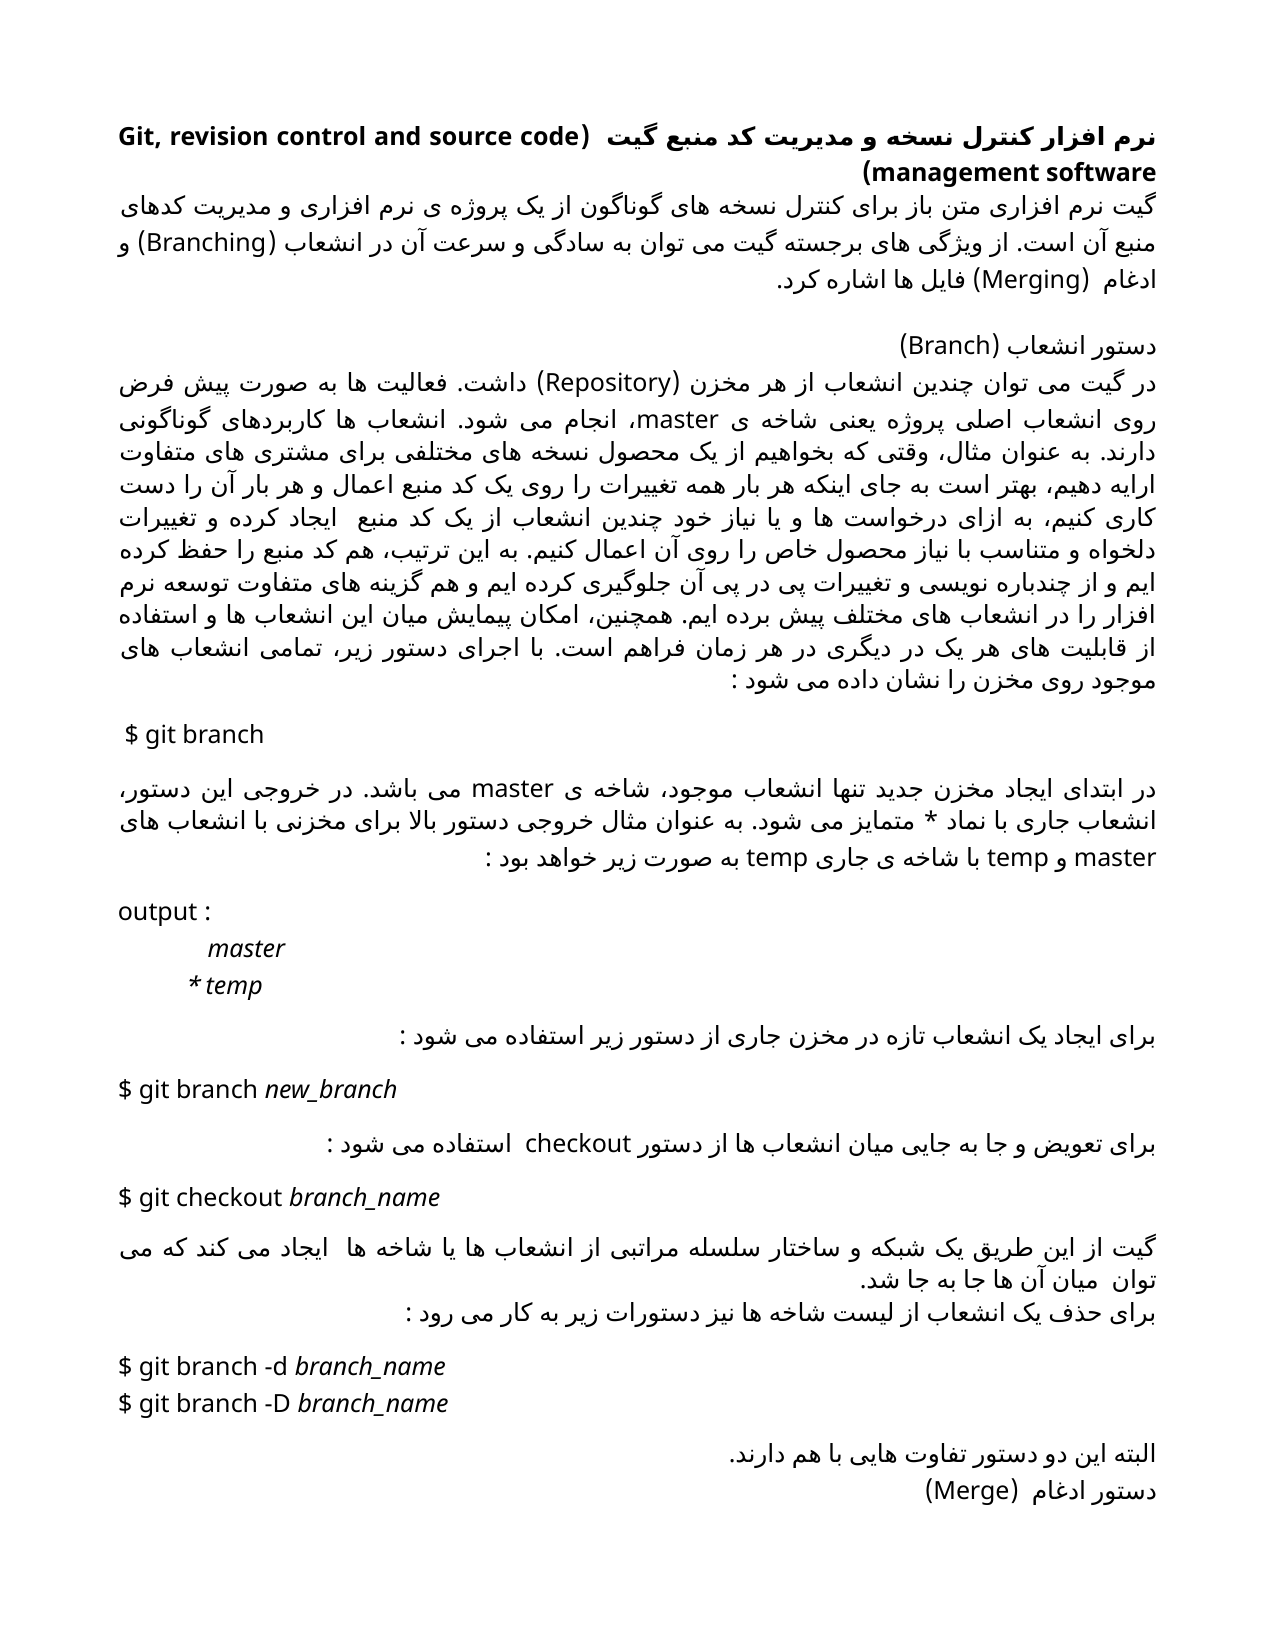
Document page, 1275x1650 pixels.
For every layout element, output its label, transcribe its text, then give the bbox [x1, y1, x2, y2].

text git branch new_branch $ [118, 1072, 1157, 1109]
text master [118, 931, 1157, 968]
text temp * [118, 968, 1157, 1005]
text git branch $ [118, 716, 1157, 753]
text در گیت می توان چندین انشعاب از هر مخزن (Repository) داشت. فعالیت ها به صورت پیش فرض روی انشعاب اصلی پروژه یعنی شاخه ی master، انجام می شود. انشعاب ها کاربردهای گوناگونی دارند. به عنوان مثال، وقتی که بخواهیم از یک محصول نسخه های مختلفی برای مشتری های متفاوت ارایه دهیم، بهتر است به جای اینکه هر بار همه تغییرات را روی یک کد منبع اعمال و هر بار آن را دست کاری کنیم، به ازای درخواست ها و یا نیاز خود چندین انشعاب از یک کد منبع ایجاد کرده و تغییرات دلخواه و متناسب با نیاز محصول خاص را روی آن اعمال کنیم. به این ترتیب، هم کد منبع را حفظ کرده ایم و از چندباره نویسی و تغییرات پی در پی آن جلوگیری کرده ایم و هم گزینه های متفاوت توسعه نرم افزار را در انشعاب های مختلف پیش برده ایم. همچنین، امکان پیمایش میان این انشعاب ها و استفاده از قابلیت های هر یک در دیگری در هر زمان فراهم است. با اجرای دستور زیر، تمامی انشعاب های موجود روی مخزن را نشان داده می شود : [118, 364, 1157, 699]
text البته این دو دستور تفاوت هایی با هم دارند. [118, 1440, 1157, 1472]
text دستور انشعاب (Branch) [118, 327, 1157, 364]
text : output [118, 894, 1157, 931]
text git checkout branch_name $ [118, 1180, 1157, 1217]
text در ابتدای ایجاد مخزن جدید تنها انشعاب موجود، شاخه ی master می باشد. در خروجی این دستور، انشعاب جاری با نماد * متمایز می شود. به عنوان مثال خروجی دستور بالا برای مخزنی با انشعاب های master و temp با شاخه ی جاری temp به صورت زیر خواهد بود : [118, 770, 1157, 877]
text برای حذف یک انشعاب از لیست شاخه ها نیز دستورات زیر به کار می رود : [118, 1299, 1157, 1332]
text گیت نرم افزاری متن باز برای کنترل نسخه های گوناگون از یک پروژه ی نرم افزاری و مدیریت کدهای منبع آن است. از ویژگی های برجسته گیت می توان به سادگی و سرعت آن در انشعاب (Branching) و ادغام (Merging) فایل ها اشاره کرد. [118, 192, 1157, 299]
text نرم افزار کنترل نسخه و مدیریت کد منبع گیت (Git, revision control and source code management software) [118, 118, 1157, 192]
text گیت از این طریق یک شبکه و ساختار سلسله مراتبی از انشعاب ها یا شاخه ها ایجاد می کند که می توان میان آن ها جا به جا شد. [118, 1234, 1157, 1299]
text برای تعویض و جا به جایی میان انشعاب ها از دستور checkout استفاده می شود : [118, 1126, 1157, 1163]
text git branch -d branch_name $ [118, 1349, 1157, 1386]
text برای ایجاد یک انشعاب تازه در مخزن جاری از دستور زیر استفاده می شود : [118, 1022, 1157, 1054]
text git branch -D branch_name $ [118, 1386, 1157, 1423]
text دستور ادغام (Merge) [118, 1472, 1157, 1509]
